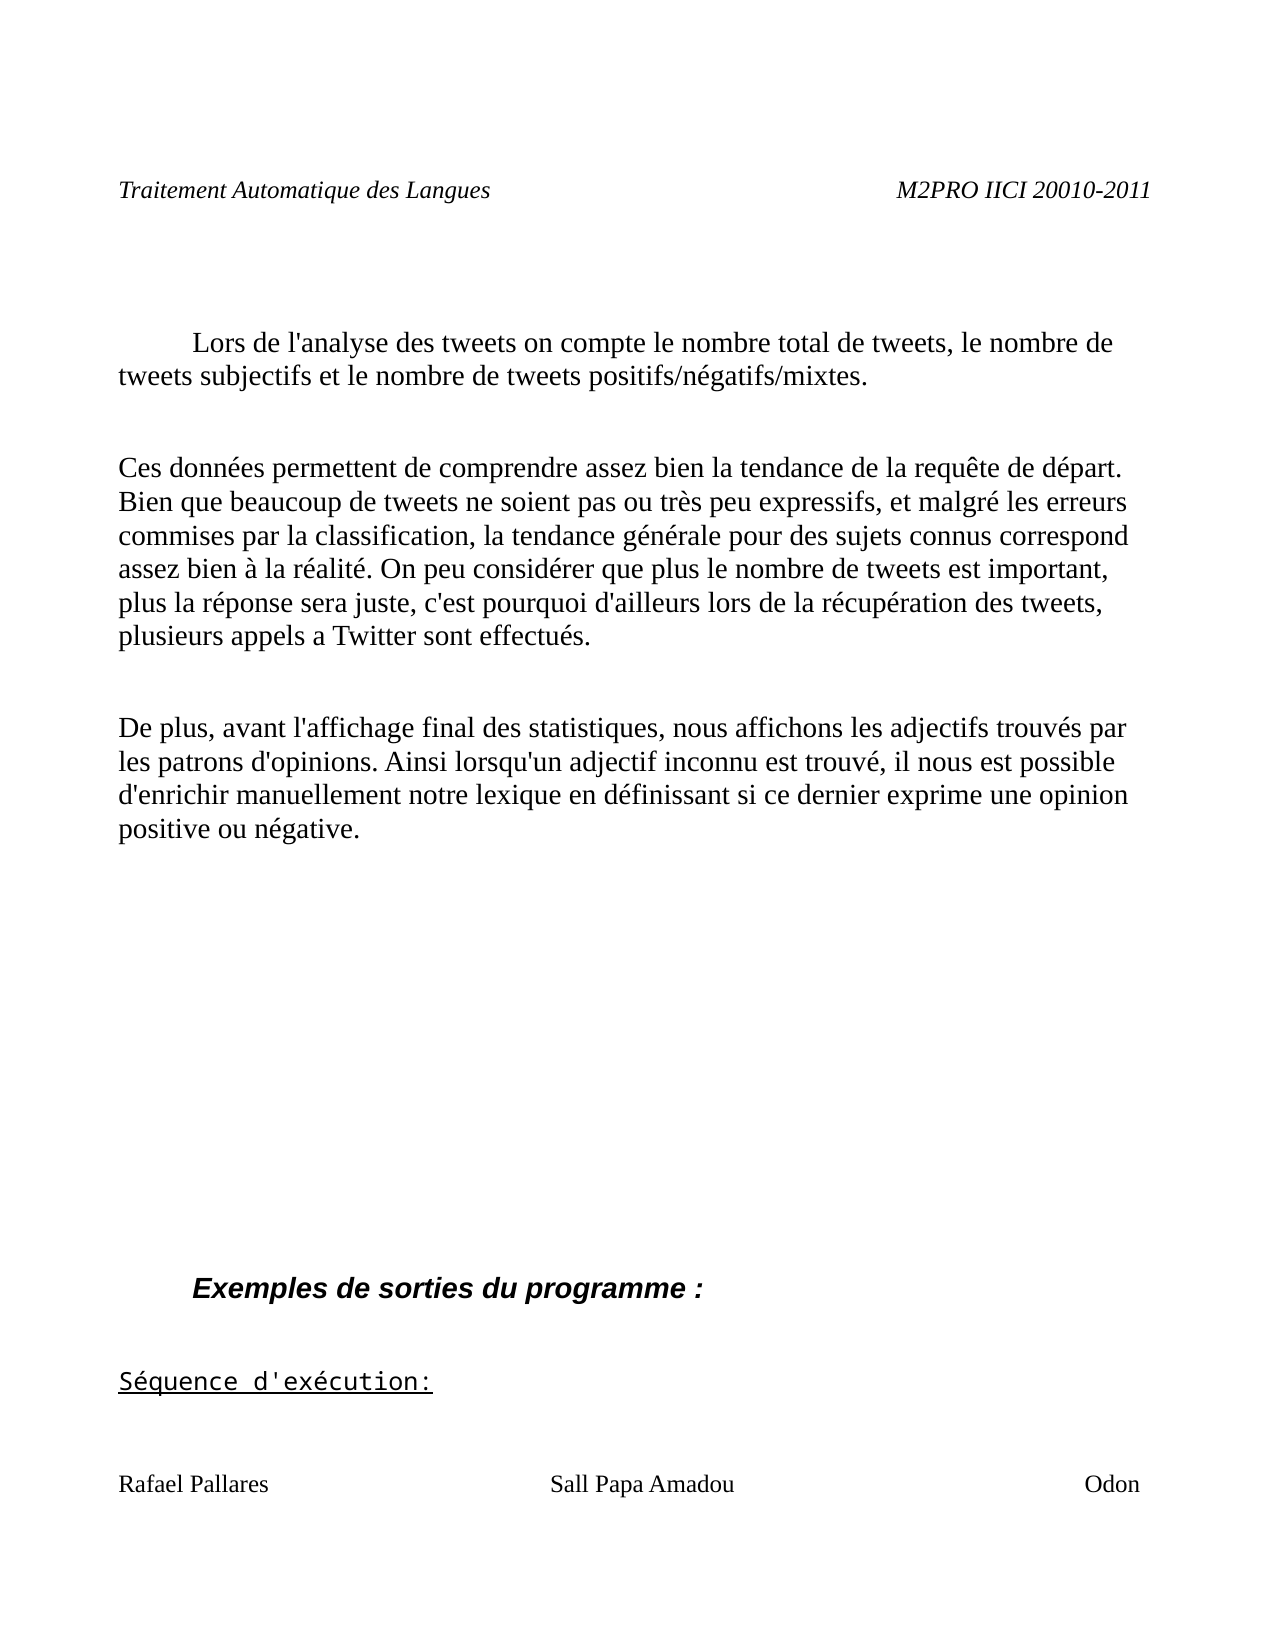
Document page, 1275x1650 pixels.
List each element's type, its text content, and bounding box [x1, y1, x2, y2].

text Ces données permettent de comprendre assez bien la tendance de la requête de départ. Bien que beaucoup de tweets ne soient pas ou très peu expressifs, et malgré les erreurs commises par la classification, la tendance générale pour des sujets connus correspond assez bien à la réalité. On peu considérer que plus le nombre de tweets est important, plus la réponse sera juste, c'est pourquoi d'ailleurs lors de la récupération des tweets, plusieurs appels a Twitter sont effectués. [118, 451, 1157, 652]
text Exemples de sorties du programme : [118, 1271, 1157, 1305]
text Séquence d'exécution: [118, 1363, 1157, 1398]
text De plus, avant l'affichage final des statistiques, nous affichons les adjectifs trouvés par les patrons d'opinions. Ainsi lorsqu'un adjectif inconnu est trouvé, il nous est possible d'enrichir manuellement notre lexique en définissant si ce dernier exprime une opinion positive ou négative. [118, 710, 1157, 844]
text Lors de l'analyse des tweets on compte le nombre total de tweets, le nombre de tweets subjectifs et le nombre de tweets positifs/négatifs/mixtes. [118, 325, 1157, 392]
